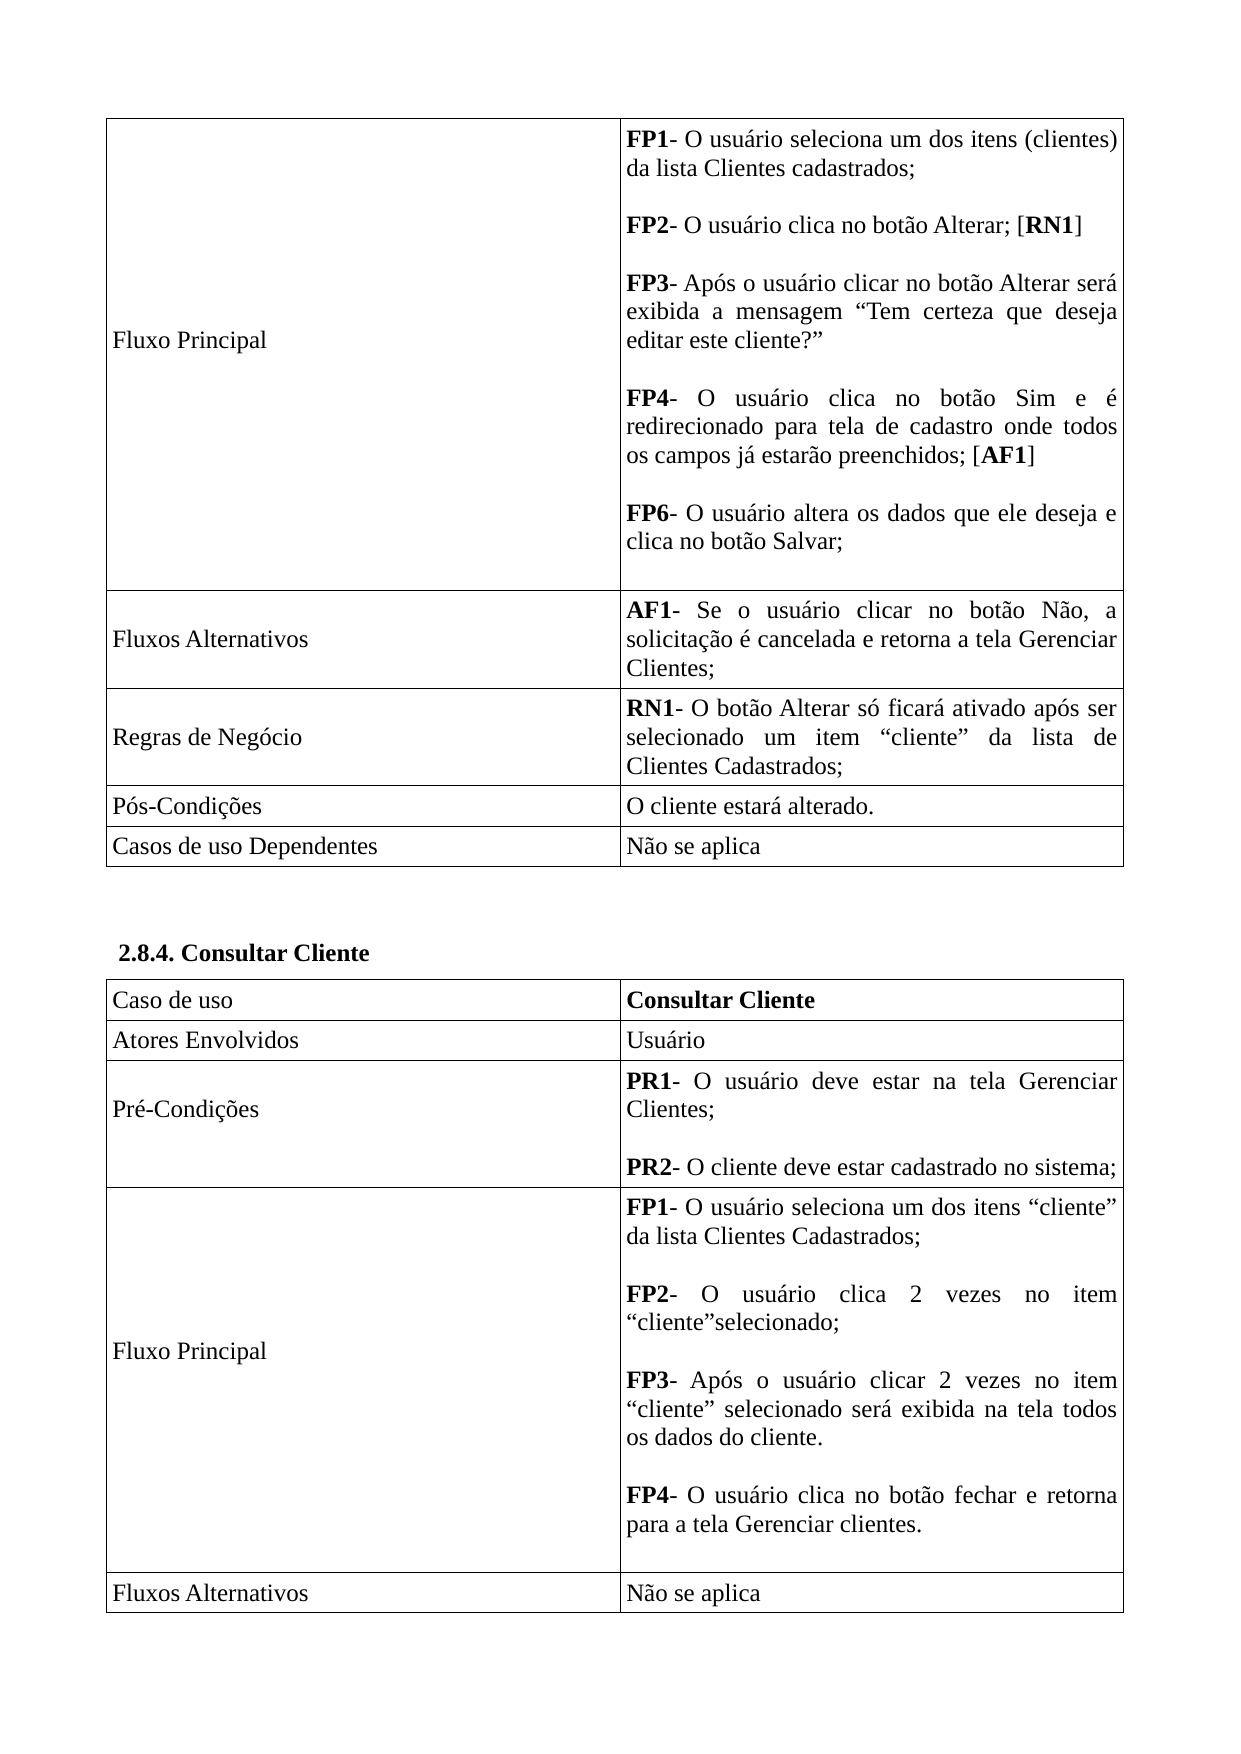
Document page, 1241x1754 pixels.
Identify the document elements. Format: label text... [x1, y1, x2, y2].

table_header Consultar Cliente [621, 980, 1123, 1020]
table_cell FP1- O usuário seleciona um dos itens (clientes) da lista Clientes cadastrados; FP2- O usuário clica no botão Alterar; [RN1] FP3- Após o usuário clicar no botão Alterar será exibida a mensagem “Tem certeza que deseja editar este cliente?” FP4- O usuário clica no botão Sim e é redirecionado para tela de cadastro onde todos os campos já estarão preenchidos; [AF1] FP6- O usuário altera os dados que ele deseja e clica no botão Salvar; [621, 119, 1123, 590]
subtitle 2.8.4. Consultar Cliente [118, 938, 1122, 967]
table_cell Fluxo Principal [107, 119, 620, 590]
table_cell Não se aplica [621, 827, 1123, 866]
table_cell FP1- O usuário seleciona um dos itens “cliente” da lista Clientes Cadastrados; FP2- O usuário clica 2 vezes no item “cliente”selecionado; FP3- Após o usuário clicar 2 vezes no item “cliente” selecionado será exibida na tela todos os dados do cliente. FP4- O usuário clica no botão fechar e retorna para a tela Gerenciar clientes. [621, 1188, 1123, 1572]
table_cell Pós-Condições [107, 786, 620, 826]
table_cell AF1- Se o usuário clicar no botão Não, a solicitação é cancelada e retorna a tela Gerenciar Clientes; [621, 591, 1123, 687]
table_cell Pré-Condições [107, 1061, 620, 1187]
table_cell Fluxos Alternativos [107, 1573, 620, 1612]
table_cell Atores Envolvidos [107, 1021, 620, 1060]
table_header Caso de uso [107, 980, 620, 1020]
table_cell Usuário [621, 1021, 1123, 1060]
table_cell Fluxo Principal [107, 1188, 620, 1572]
table_cell Não se aplica [621, 1573, 1123, 1612]
table_cell PR1- O usuário deve estar na tela Gerenciar Clientes; PR2- O cliente deve estar cadastrado no sistema; [621, 1061, 1123, 1187]
table_cell O cliente estará alterado. [621, 786, 1123, 826]
table_cell Casos de uso Dependentes [107, 827, 620, 866]
table_cell RN1- O botão Alterar só ficará ativado após ser selecionado um item “cliente” da lista de Clientes Cadastrados; [621, 689, 1123, 785]
table_cell Fluxos Alternativos [107, 591, 620, 687]
table_cell Regras de Negócio [107, 689, 620, 785]
